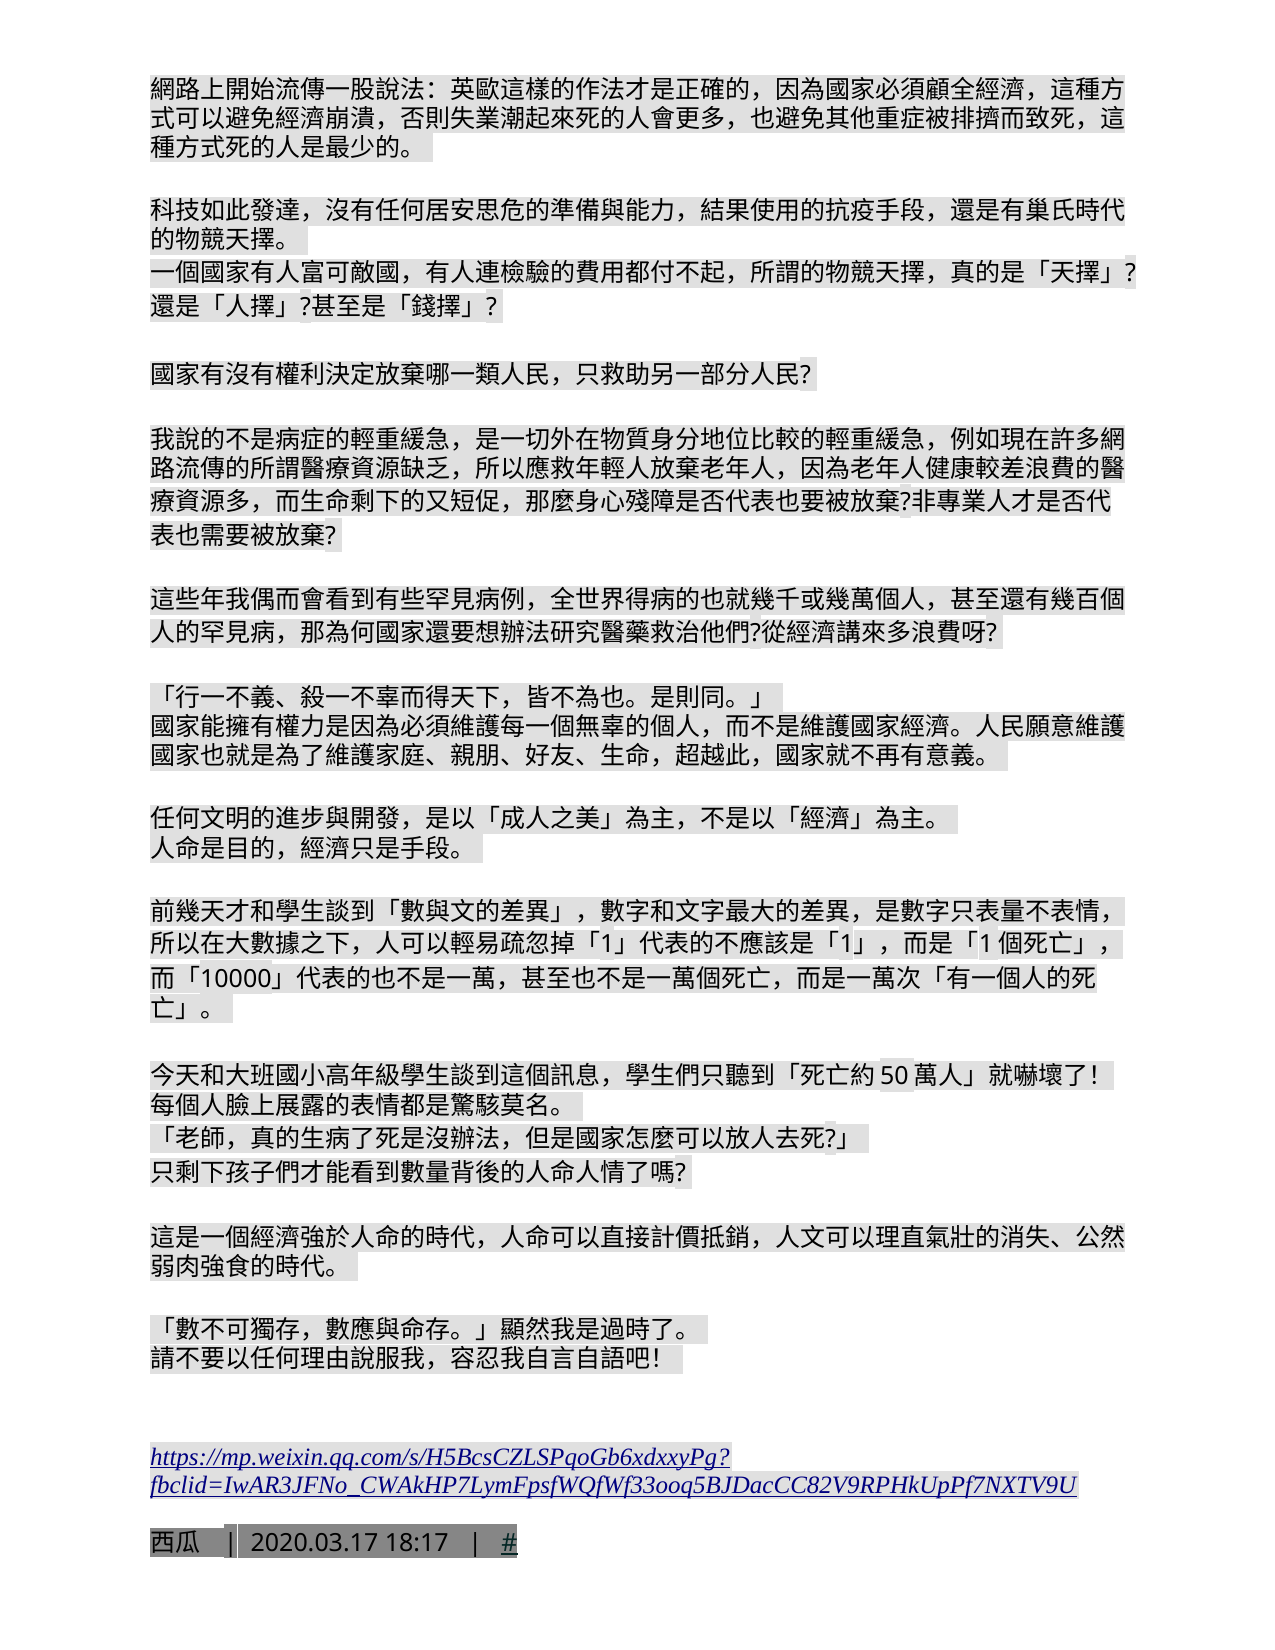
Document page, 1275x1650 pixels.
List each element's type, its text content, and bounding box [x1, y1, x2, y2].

text 西瓜 | 2020.03.17 18:17 | # [150, 1524, 1125, 1558]
text 前天看到一則訊息，英國政府拋出「群體免疫」這個名詞，有意讓6600萬國民的80%染上新冠肺炎，得到免疫力。無視生病後即使痊癒，仍要面對不可逆的肺部纖維化，內臟的永久傷害。 死亡率即使1%，也要死五十幾萬人。 然後歐洲有國家不再檢疫，停止統計確診人數，一樣放任人民物競天擇。 網路上開始流傳一股說法：英歐這樣的作法才是正確的，因為國家必須顧全經濟，這種方式可以避免經濟崩潰，否則失業潮起來死的人會更多，也避免其他重症被排擠而致死，這種方式死的人是最少的。 科技如此發達，沒有任何居安思危的準備與能力，結果使用的抗疫手段，還是有巢氏時代的物競天擇。 一個國家有人富可敵國，有人連檢驗的費用都付不起，所謂的物競天擇，真的是「天擇」?還是「人擇」?甚至是「錢擇」? 國家有沒有權利決定放棄哪一類人民，只救助另一部分人民? 我說的不是病症的輕重緩急，是一切外在物質身分地位比較的輕重緩急，例如現在許多網路流傳的所謂醫療資源缺乏，所以應救年輕人放棄老年人，因為老年人健康較差浪費的醫療資源多，而生命剩下的又短促，那麼身心殘障是否代表也要被放棄?非專業人才是否代表也需要被放棄? 這些年我偶而會看到有些罕見病例，全世界得病的也就幾千或幾萬個人，甚至還有幾百個人的罕見病，那為何國家還要想辦法研究醫藥救治他們?從經濟講來多浪費呀? 「行一不義、殺一不辜而得天下，皆不為也。是則同。」 國家能擁有權力是因為必須維護每一個無辜的個人，而不是維護國家經濟。人民願意維護國家也就是為了維護家庭、親朋、好友、生命，超越此，國家就不再有意義。 任何文明的進步與開發，是以「成人之美」為主，不是以「經濟」為主。 人命是目的，經濟只是手段。 前幾天才和學生談到「數與文的差異」，數字和文字最大的差異，是數字只表量不表情，所以在大數據之下，人可以輕易疏忽掉「1」代表的不應該是「1」，而是「1個死亡」，而「10000」代表的也不是一萬，甚至也不是一萬個死亡，而是一萬次「有一個人的死亡」。 今天和大班國小高年級學生談到這個訊息，學生們只聽到「死亡約50萬人」就嚇壞了！每個人臉上展露的表情都是驚駭莫名。 「老師，真的生病了死是沒辦法，但是國家怎麼可以放人去死?」 只剩下孩子們才能看到數量背後的人命人情了嗎? 這是一個經濟強於人命的時代，人命可以直接計價抵銷，人文可以理直氣壯的消失、公然弱肉強食的時代。 「數不可獨存，數應與命存。」顯然我是過時了。 請不要以任何理由說服我，容忍我自言自語吧！ https://mp.weixin.qq.com/s/H5BcsCZLSPqoGb6xdxxyPg?fbclid=IwAR3JFNo_CWAkHP7LymFpsfWQfWf33ooq5BJDacCC82V9RPHkUpPf7NXTV9U [150, 75, 1125, 1499]
